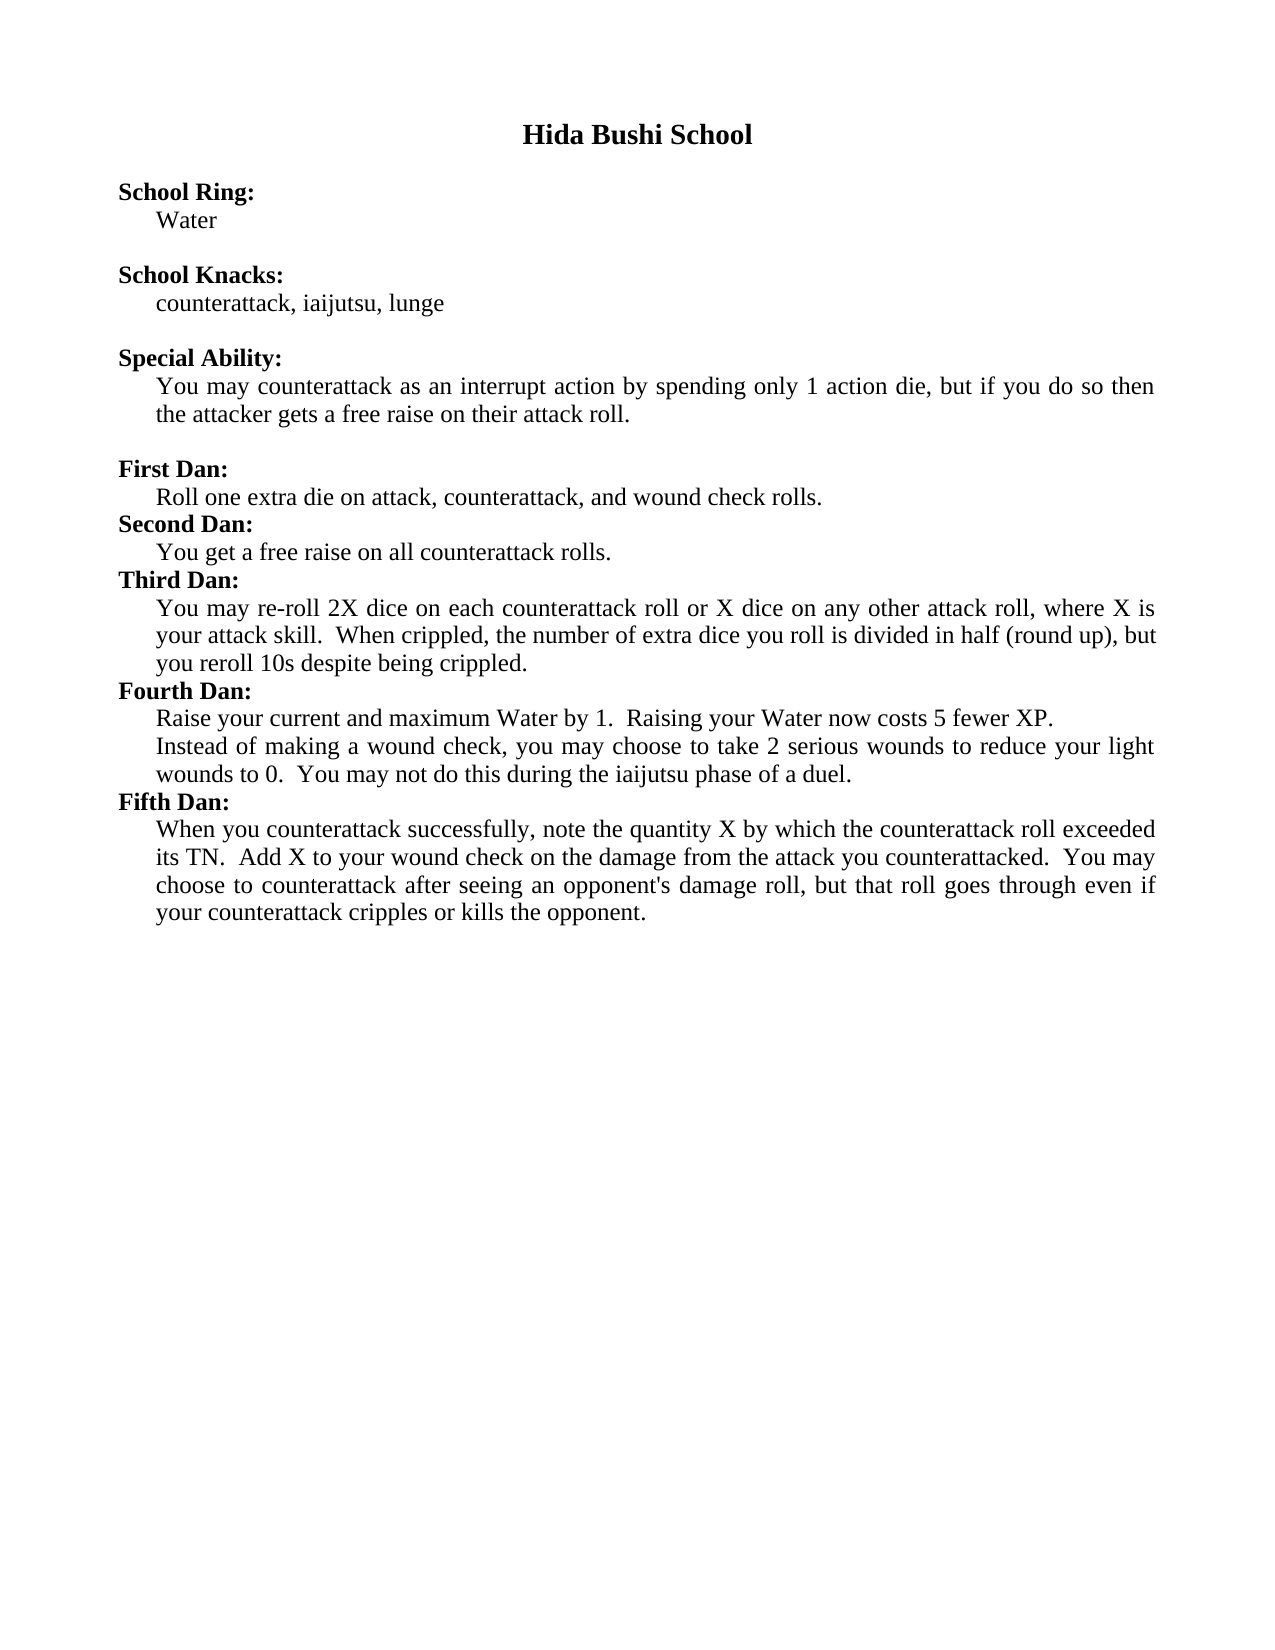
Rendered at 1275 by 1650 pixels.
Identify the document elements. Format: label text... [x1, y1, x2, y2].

text First Dan: [118, 455, 1157, 483]
text You may re-roll 2X dice on each counterattack roll or X dice on any other attack roll, where X is your attack skill. When crippled, the number of extra dice you roll is divided in half (round up), but you reroll 10s despite being crippled. [156, 594, 1157, 677]
text Special Ability: [118, 344, 1157, 372]
text You may counterattack as an interrupt action by spending only 1 action die, but if you do so then the attacker gets a free raise on their attack roll. [156, 372, 1157, 427]
text Roll one extra die on attack, counterattack, and wound check rolls. [156, 483, 1157, 511]
text When you counterattack successfully, note the quantity X by which the counterattack roll exceeded its TN. Add X to your wound check on the damage from the attack you counterattacked. You may choose to counterattack after seeing an opponent's damage roll, but that roll goes through even if your counterattack cripples or kills the opponent. [156, 815, 1157, 926]
text You get a free raise on all counterattack rolls. [156, 538, 1157, 566]
text Water [156, 206, 1157, 233]
text School Ring: [118, 178, 1157, 206]
text counterattack, iaijutsu, lunge [156, 289, 1157, 317]
text Third Dan: [118, 566, 1157, 594]
text Hida Bushi School [118, 118, 1157, 150]
text Fourth Dan: [118, 677, 1157, 704]
text Second Dan: [118, 511, 1157, 538]
text Raise your current and maximum Water by 1. Raising your Water now costs 5 fewer XP. [156, 704, 1157, 732]
text School Knacks: [118, 261, 1157, 289]
text Fifth Dan: [118, 788, 1157, 815]
text Instead of making a wound check, you may choose to take 2 serious wounds to reduce your light wounds to 0. You may not do this during the iaijutsu phase of a duel. [156, 732, 1157, 788]
